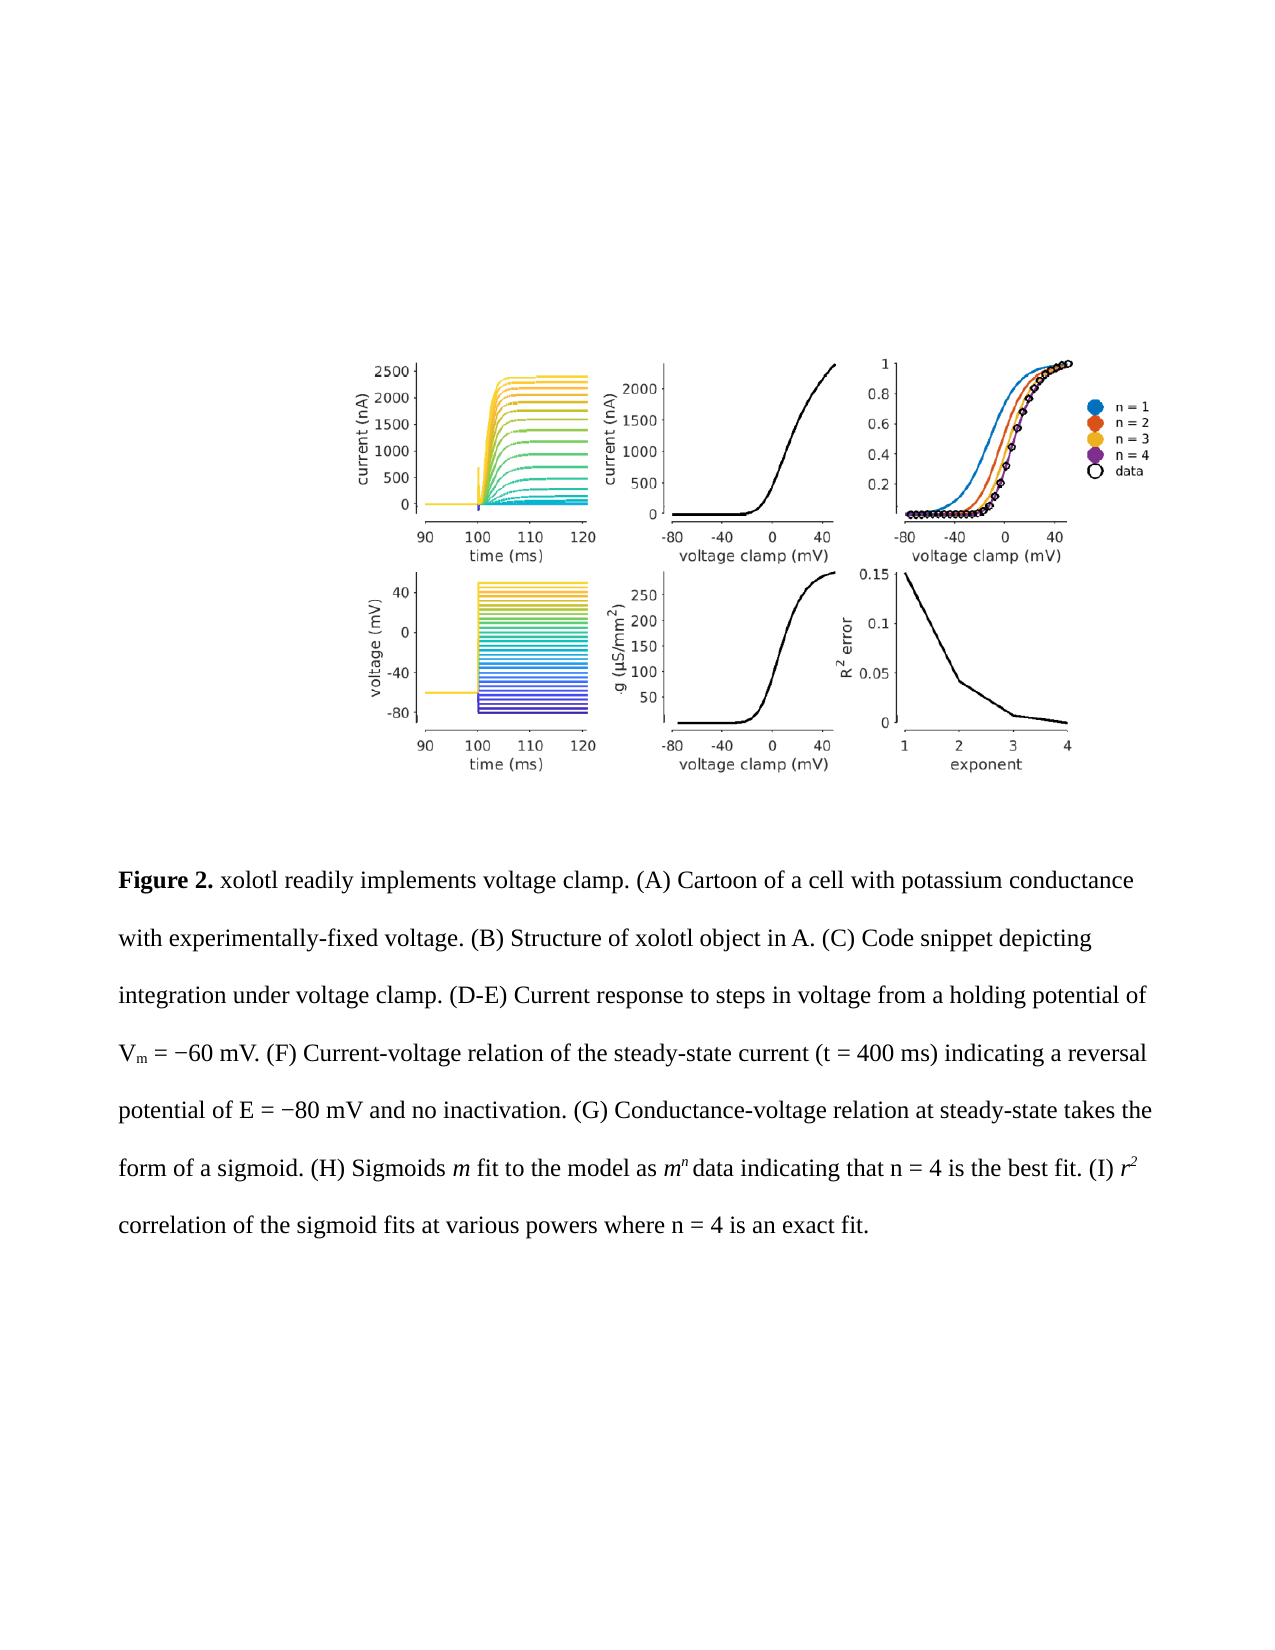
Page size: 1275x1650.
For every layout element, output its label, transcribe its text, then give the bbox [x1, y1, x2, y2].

text integration under voltage clamp. (D-E) Current response to steps in voltage from a holding potential of [118, 981, 1157, 1009]
text with experimentally-fixed voltage. (B) Structure of xolotl object in A. (C) Code snippet depicting [118, 923, 1157, 952]
text Figure 2. xolotl readily implements voltage clamp. (A) Cartoon of a cell with potassium conductance [118, 866, 1157, 894]
text Vm = −60 mV. (F) Current-voltage relation of the steady-state current (t = 400 ms) indicating a reversal potential of E = −80 mV and no inactivation. (G) Conductance-voltage relation at steady-state takes the form of a sigmoid. (H) Sigmoids m fit to the model as mn data indicating that n = 4 is the best fit. (I) r2 correlation of the sigmoid fits at various powers where n = 4 is an exact fit. [118, 1038, 1157, 1239]
picture [344, 348, 1157, 789]
